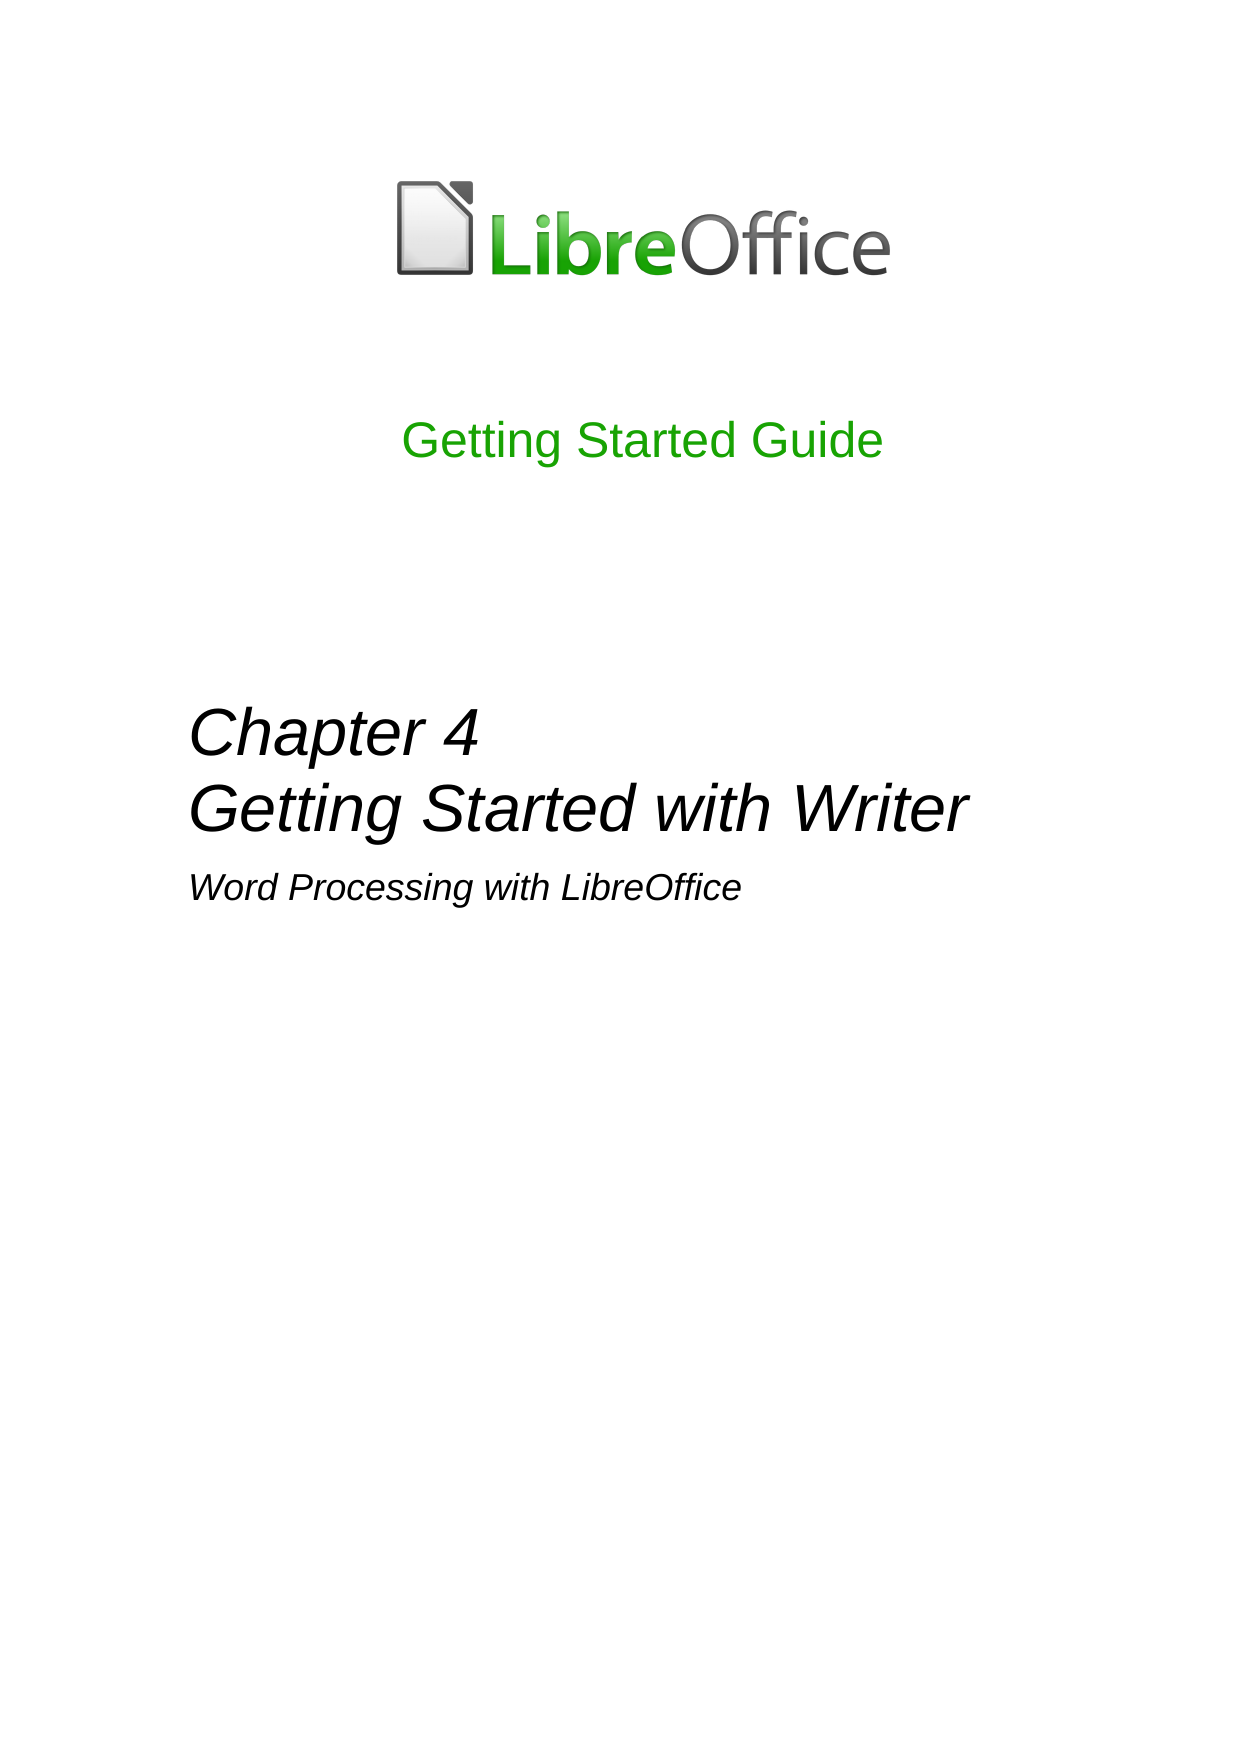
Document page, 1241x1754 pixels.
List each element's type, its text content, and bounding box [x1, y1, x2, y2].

title Chapter 4 Getting Started with Writer [188, 693, 1098, 846]
text Getting Started Guide [188, 410, 1098, 468]
picture [392, 177, 893, 282]
subtitle Word Processing with LibreOffice [188, 866, 1098, 909]
